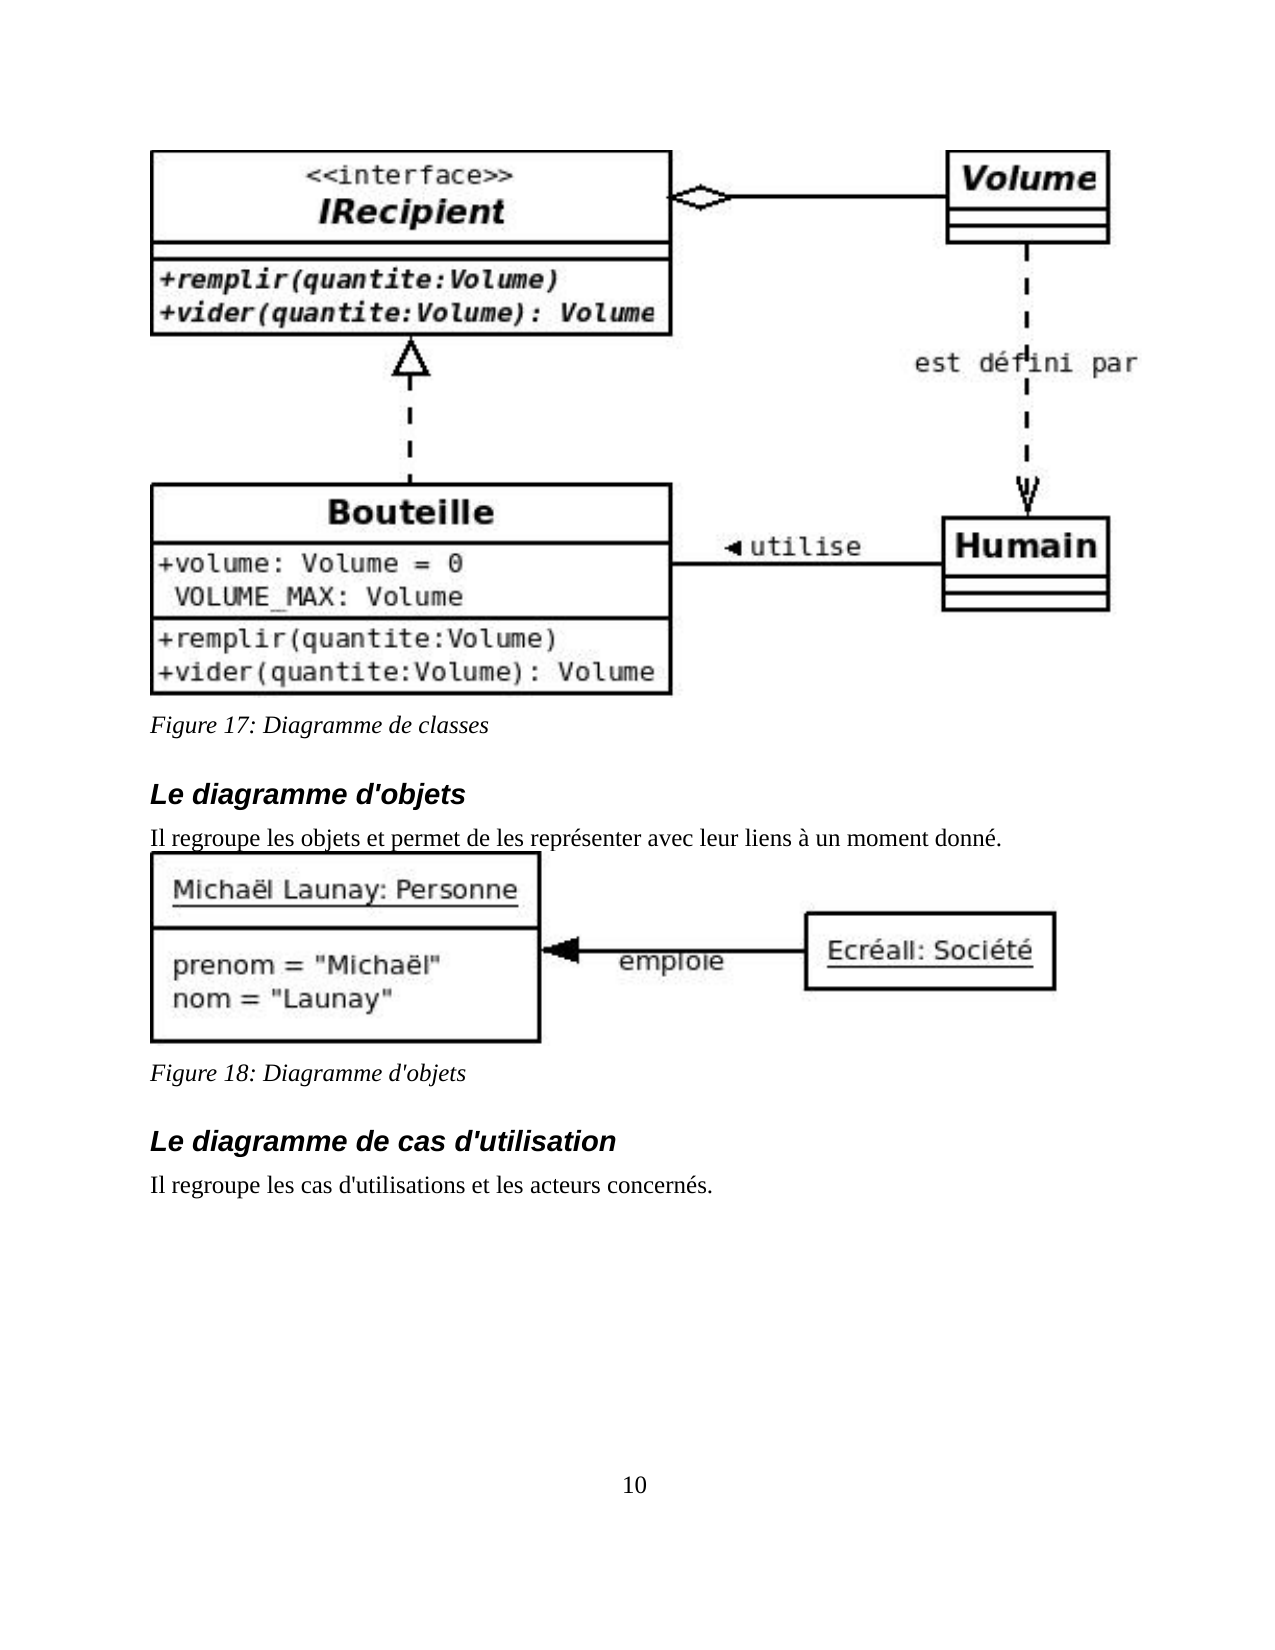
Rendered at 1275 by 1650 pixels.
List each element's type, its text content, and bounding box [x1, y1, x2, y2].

picture [150, 851, 1059, 1046]
text Figure 17: Diagramme de classes [150, 710, 1125, 739]
text Figure 18: Diagramme d'objets [150, 1058, 1125, 1086]
picture [150, 150, 1142, 698]
subtitle Le diagramme de cas d'utilisation [150, 1124, 1125, 1157]
text Il regroupe les cas d'utilisations et les acteurs concernés. [150, 1170, 1125, 1199]
text Il regroupe les objets et permet de les représenter avec leur liens à un moment donné. [150, 823, 1125, 851]
subtitle Le diagramme d'objets [150, 777, 1125, 810]
